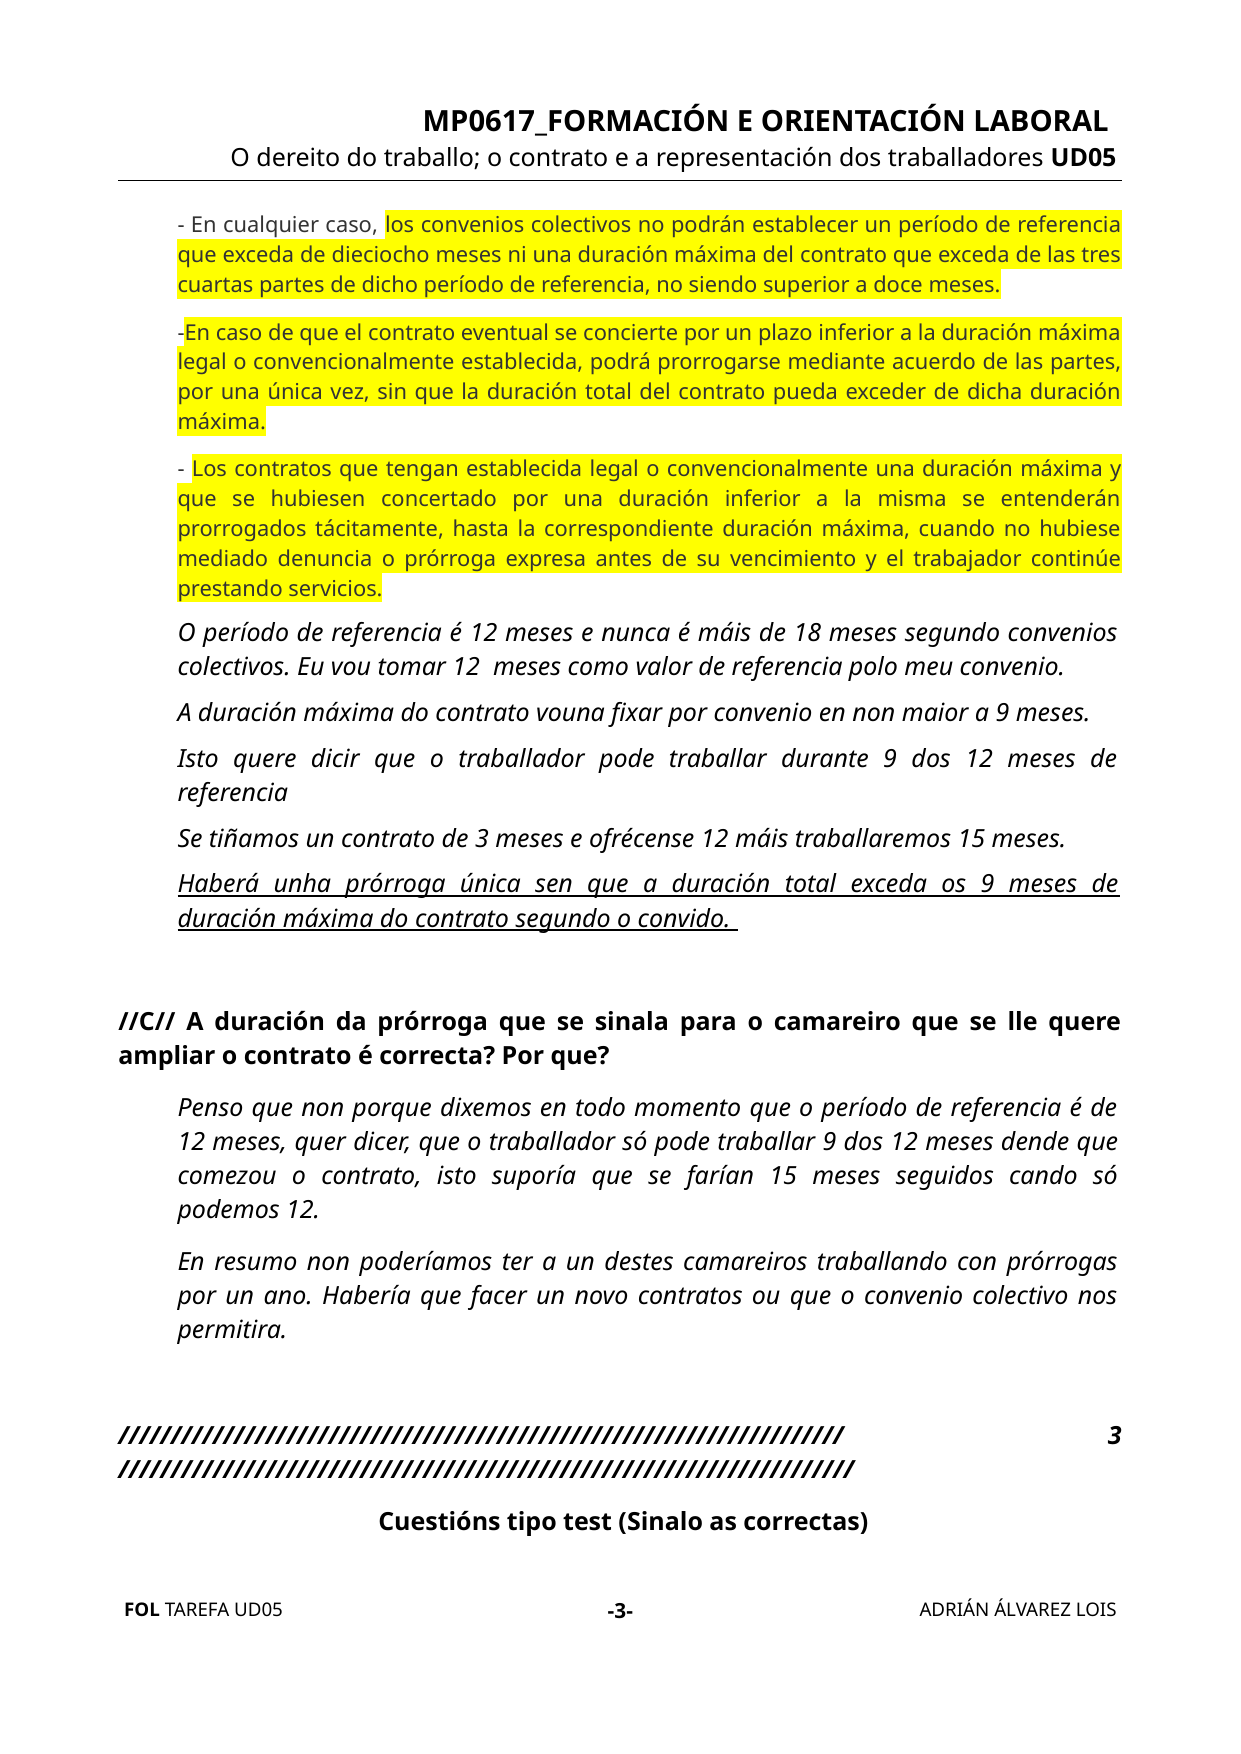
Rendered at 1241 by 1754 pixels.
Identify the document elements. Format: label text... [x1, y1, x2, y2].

text - Los contratos que tengan establecida legal o convencionalmente una duración máxima y que se hubiesen concertado por una duración inferior a la misma se entenderán prorrogados tácitamente, hasta la correspondiente duración máxima, cuando no hubiese mediado denuncia o prórroga expresa antes de su vencimiento y el trabajador continúe prestando servicios. [177, 453, 1122, 602]
text Haberá unha prórroga única sen que a duración total exceda os 9 meses de duración máxima do contrato segundo o convido. [177, 866, 1122, 934]
text En resumo non poderíamos ter a un destes camareiros traballando con prórrogas por un ano. Habería que facer un novo contratos ou que o convenio colectivo nos permitira. [177, 1243, 1122, 1346]
text Se tiñamos un contrato de 3 meses e ofrécense 12 máis traballaremos 15 meses. [177, 820, 1122, 854]
text Isto quere dicir que o traballador pode traballar durante 9 dos 12 meses de referencia [177, 740, 1122, 808]
text A duración máxima do contrato vouna fixar por convenio en non maior a 9 meses. [177, 694, 1122, 728]
text -En caso de que el contrato eventual se concierte por un plazo inferior a la duración máxima legal o convencionalmente establecida, podrá prorrogarse mediante acuerdo de las partes, por una única vez, sin que la duración total del contrato pueda exceder de dicha duración máxima. [177, 317, 1122, 436]
text Cuestións tipo test (Sinalo as correctas) [118, 1504, 1122, 1538]
text //C// A duración da prórroga que se sinala para o camareiro que se lle quere ampliar o contrato é correcta? Por que? [118, 1004, 1122, 1072]
text Penso que non porque dixemos en todo momento que o período de referencia é de 12 meses, quer dicer, que o traballador só pode traballar 9 dos 12 meses dende que comezou o contrato, isto suporía que se farían 15 meses seguidos cando só podemos 12. [177, 1089, 1122, 1226]
text O período de referencia é 12 meses e nunca é máis de 18 meses segundo convenios colectivos. Eu vou tomar 12 meses como valor de referencia polo meu convenio. [177, 614, 1122, 682]
text ///////////////////////////////////////////////////////////////////// 3 ////////////////////////////////////////////////////////////////////// [118, 1415, 1122, 1486]
text - En cualquier caso, los convenios colectivos no podrán establecer un período de referencia que exceda de dieciocho meses ni una duración máxima del contrato que exceda de las tres cuartas partes de dicho período de referencia, no siendo superior a doce meses. [177, 209, 1122, 299]
